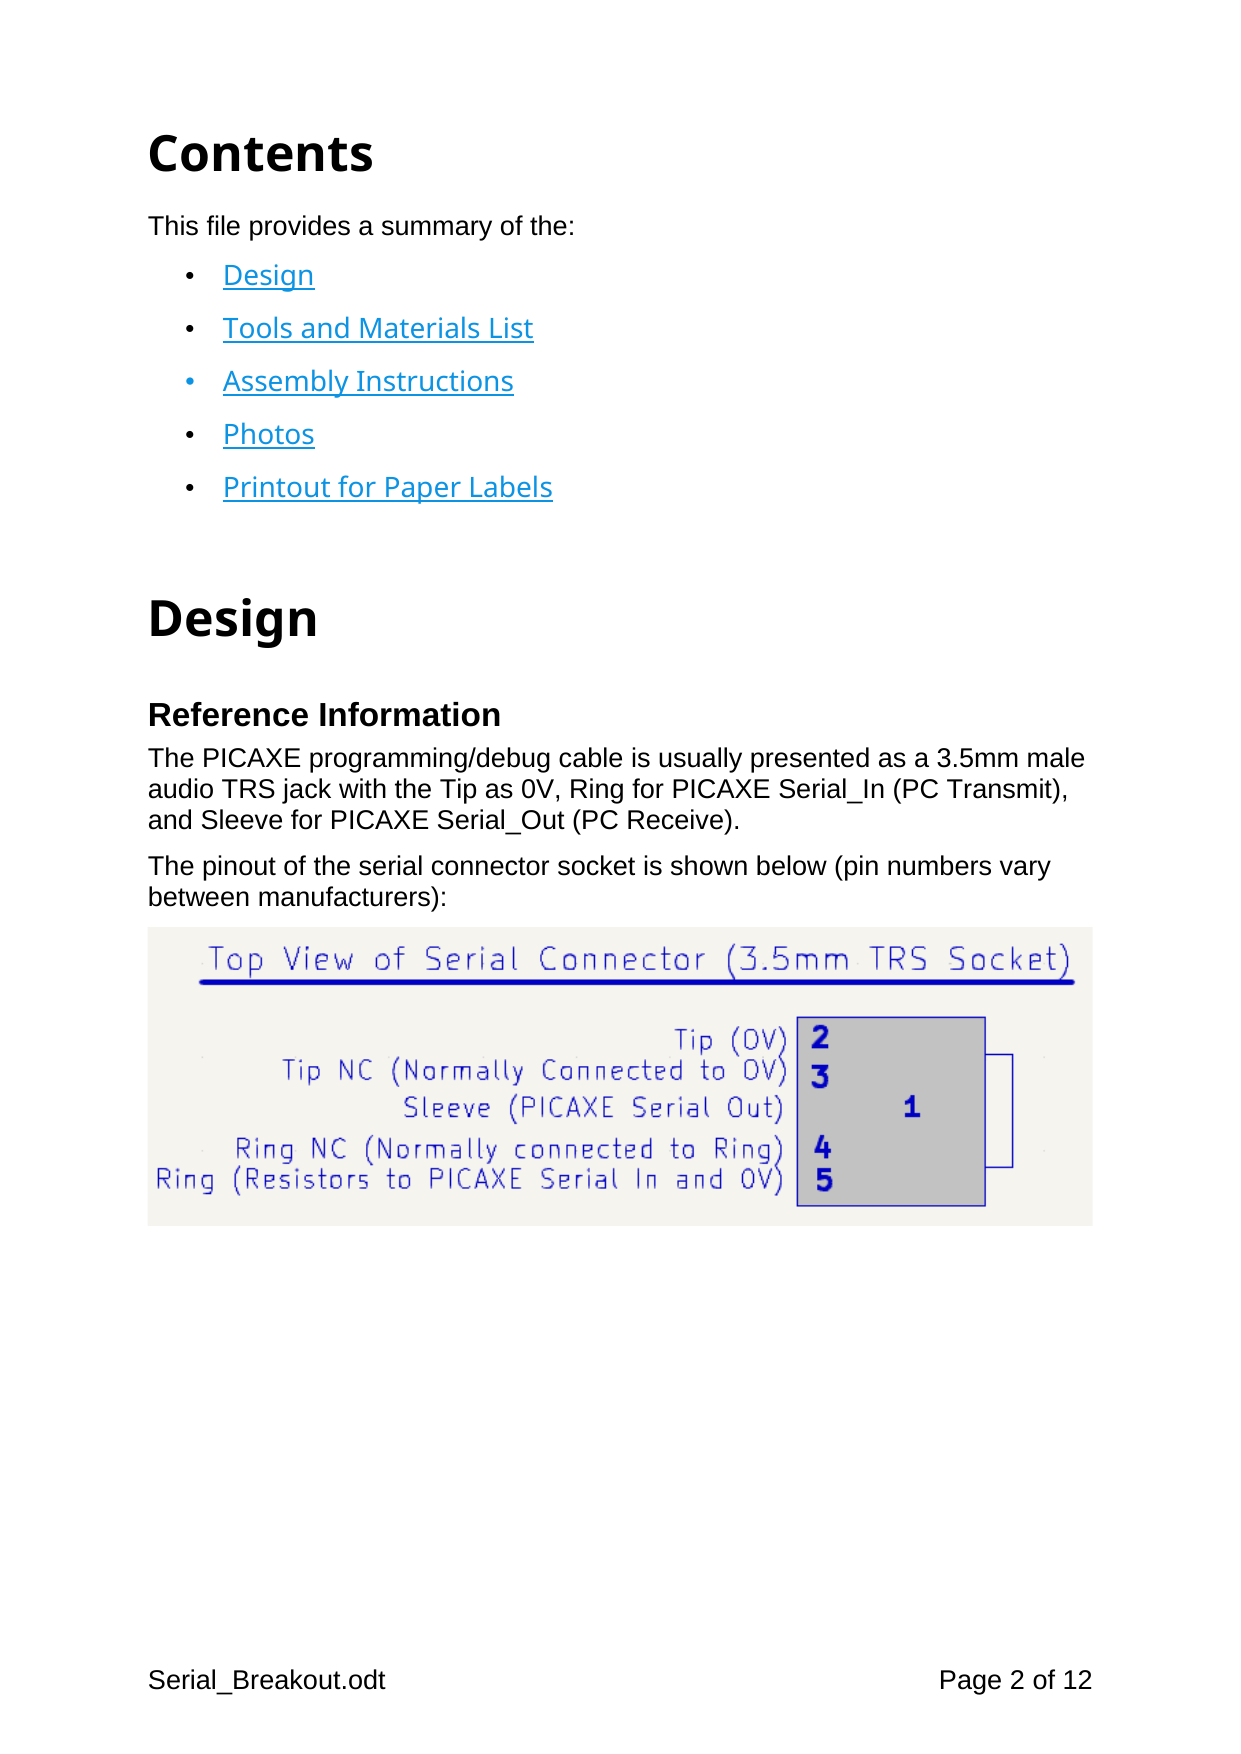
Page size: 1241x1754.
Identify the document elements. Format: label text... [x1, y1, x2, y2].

list Tools and Materials List [185, 309, 1093, 347]
subtitle Contents [148, 118, 1093, 186]
list Assembly Instructions [185, 362, 1093, 400]
list Design [185, 256, 1093, 294]
subtitle Reference Information [148, 695, 1093, 733]
text The pinout of the serial connector socket is shown below (pin numbers vary between manufacturers): [148, 850, 1093, 912]
text This file provides a summary of the: [148, 210, 1093, 241]
subtitle Design [148, 582, 1093, 651]
list Printout for Paper Labels [185, 467, 1093, 506]
picture [147, 927, 1093, 1226]
list Photos [185, 414, 1093, 453]
text The PICAXE programming/debug cable is usually presented as a 3.5mm male audio TRS jack with the Tip as 0V, Ring for PICAXE Serial_In (PC Transmit), and Sleeve for PICAXE Serial_Out (PC Receive). [148, 742, 1093, 835]
